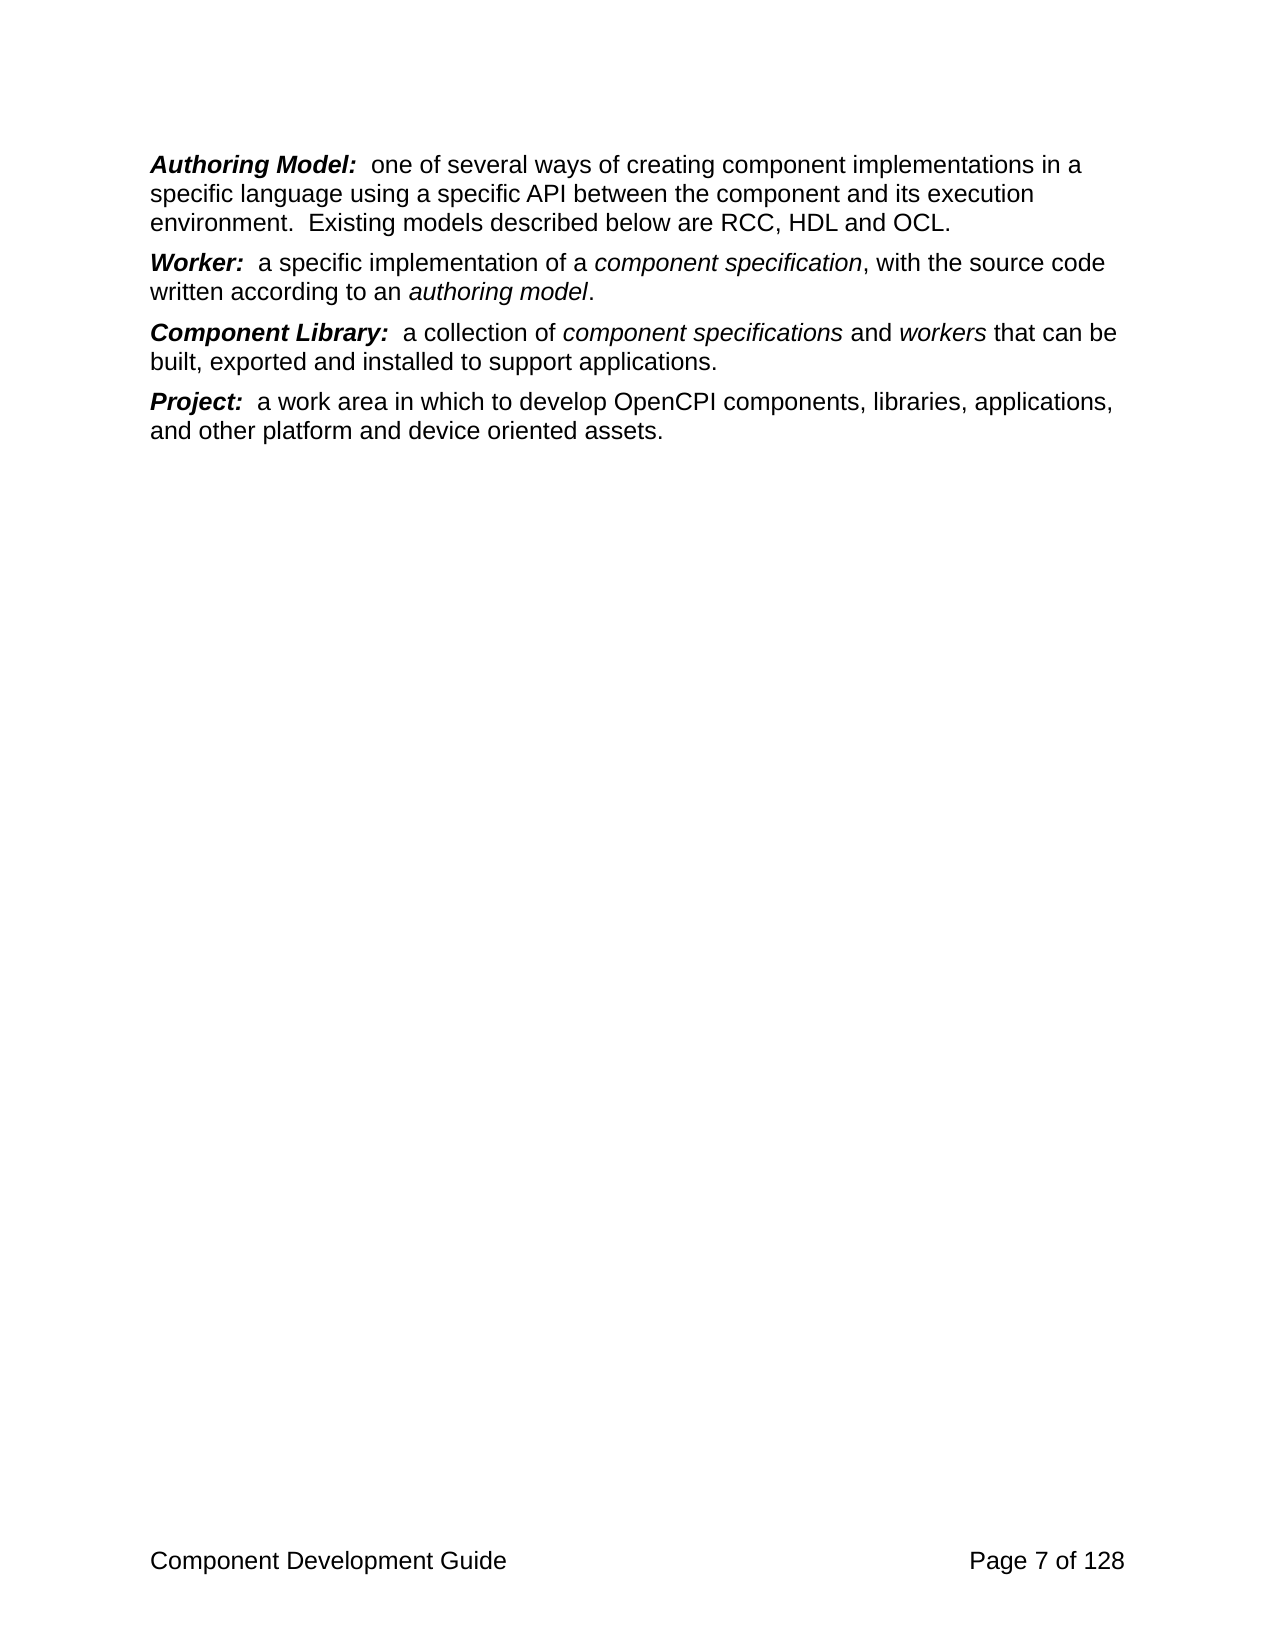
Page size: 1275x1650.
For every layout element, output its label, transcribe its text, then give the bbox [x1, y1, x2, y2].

text Worker: a specific implementation of a component specification, with the source code written according to an authoring model. [150, 248, 1125, 306]
text Authoring Model: one of several ways of creating component implementations in a specific language using a specific API between the component and its execution environment. Existing models described below are RCC, HDL and OCL. [150, 150, 1125, 236]
text Project: a work area in which to develop OpenCPI components, libraries, applications, and other platform and device oriented assets. [150, 387, 1125, 445]
text Component Library: a collection of component specifications and workers that can be built, exported and installed to support applications. [150, 318, 1125, 375]
